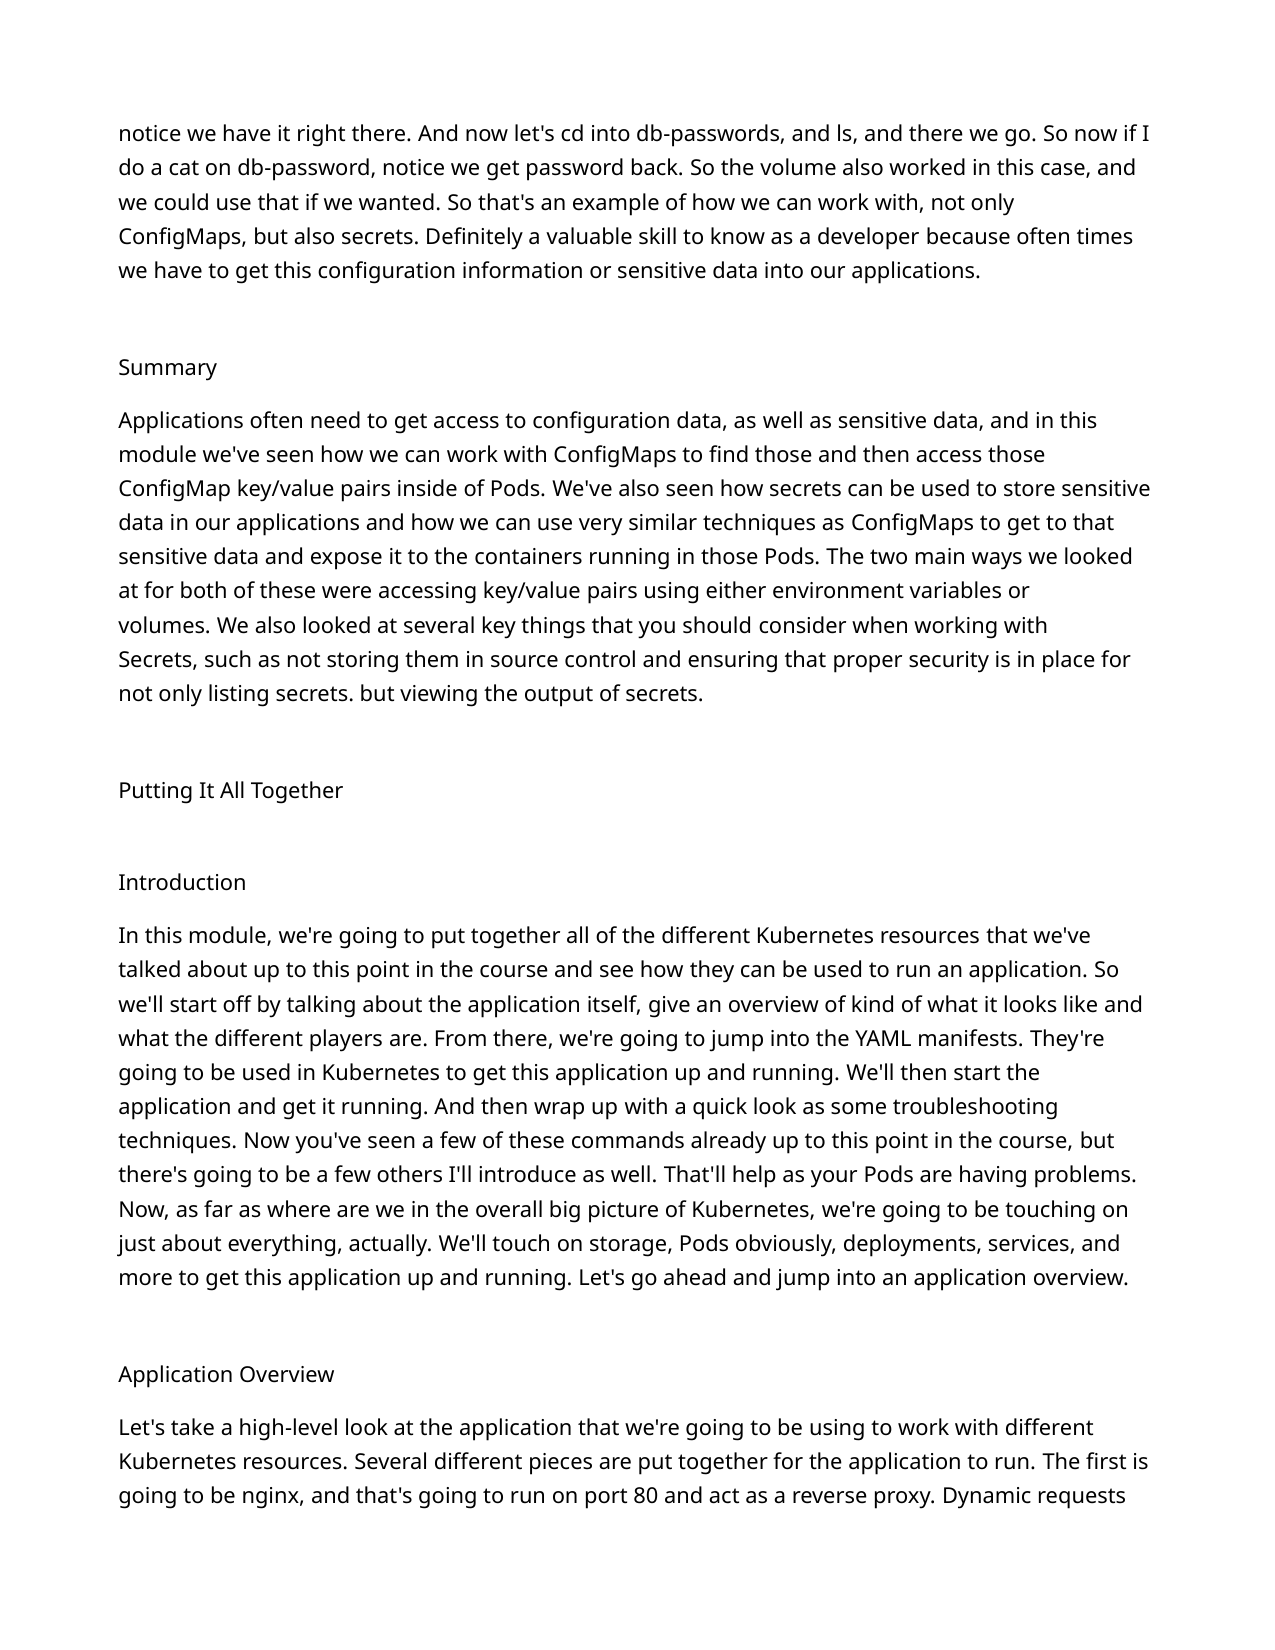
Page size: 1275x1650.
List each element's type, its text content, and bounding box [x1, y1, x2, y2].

subtitle Summary [118, 351, 1157, 381]
text Let's take a high‑level look at the application that we're going to be using to work with different Kubernetes resources. Several different pieces are put together for the application to run. The first is going to be nginx, and that's going to run on port 80 and act as a reverse proxy. Dynamic requests [118, 1412, 1157, 1510]
text notice we have it right there. And now let's cd into db‑passwords, and ls, and there we go. So now if I do a cat on db‑password, notice we get password back. So the volume also worked in this case, and we could use that if we wanted. So that's an example of how we can work with, not only ConfigMaps, but also secrets. Definitely a valuable skill to know as a developer because often times we have to get this configuration information or sensitive data into our applications. [118, 118, 1157, 284]
subtitle Introduction [118, 867, 1157, 897]
text In this module, we're going to put together all of the different Kubernetes resources that we've talked about up to this point in the course and see how they can be used to run an application. So we'll start off by talking about the application itself, give an overview of kind of what it looks like and what the different players are. From there, we're going to jump into the YAML manifests. They're going to be used in Kubernetes to get this application up and running. We'll then start the application and get it running. And then wrap up with a quick look as some troubleshooting techniques. Now you've seen a few of these commands already up to this point in the course, but there's going to be a few others I'll introduce as well. That'll help as your Pods are having problems. Now, as far as where are we in the overall big picture of Kubernetes, we're going to be touching on just about everything, actually. We'll touch on storage, Pods obviously, deployments, services, and more to get this application up and running. Let's go ahead and jump into an application overview. [118, 920, 1157, 1292]
text Applications often need to get access to configuration data, as well as sensitive data, and in this module we've seen how we can work with ConfigMaps to find those and then access those ConfigMap key/value pairs inside of Pods. We've also seen how secrets can be used to store sensitive data in our applications and how we can use very similar techniques as ConfigMaps to get to that sensitive data and expose it to the containers running in those Pods. The two main ways we looked at for both of these were accessing key/value pairs using either environment variables or volumes. We also looked at several key things that you should consider when working with Secrets, such as not storing them in source control and ensuring that proper security is in place for not only listing secrets. but viewing the output of secrets. [118, 405, 1157, 708]
subtitle Putting It All Together [118, 775, 1157, 804]
subtitle Application Overview [118, 1358, 1157, 1388]
